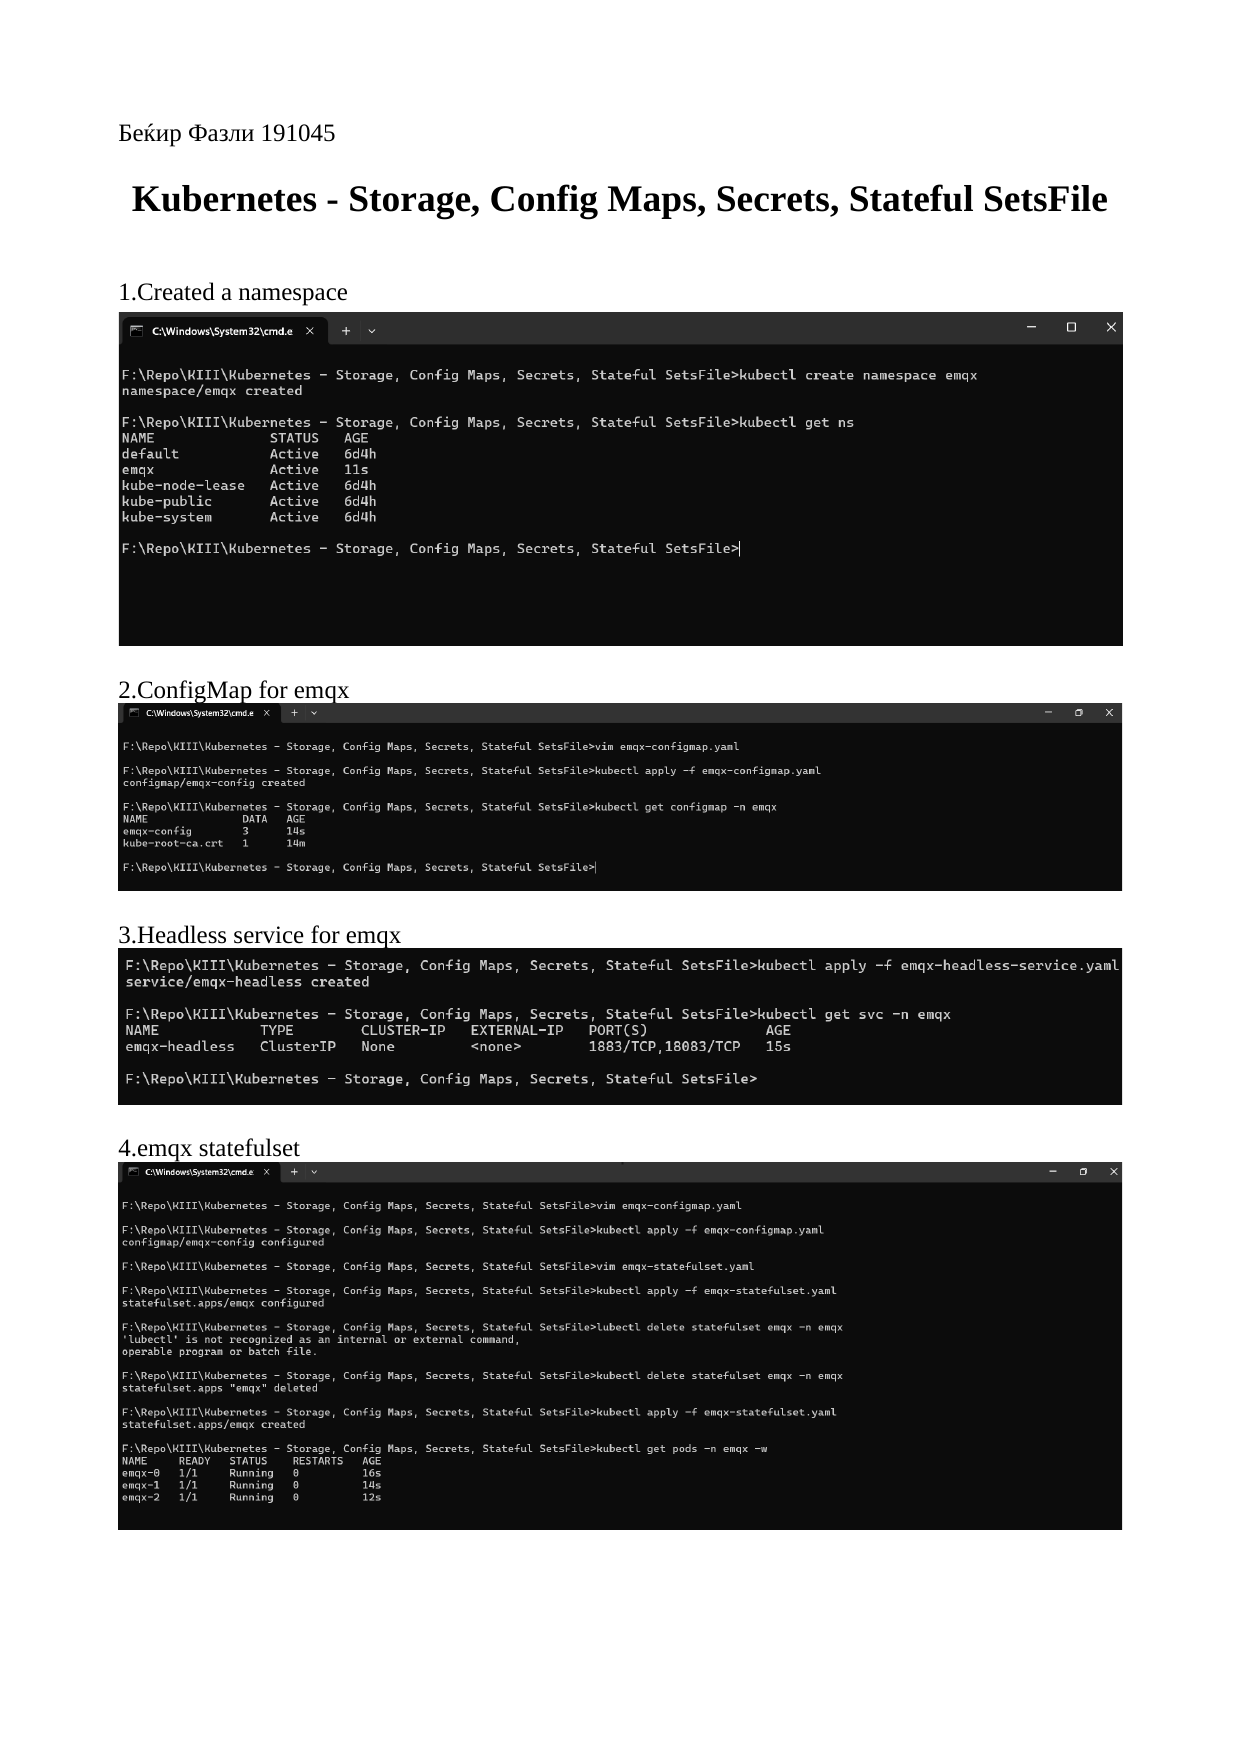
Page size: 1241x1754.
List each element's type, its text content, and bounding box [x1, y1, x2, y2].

picture [118, 1162, 1123, 1530]
text Kubernetes - Storage, Config Maps, Secrets, Stateful SetsFile [118, 176, 1122, 219]
picture [118, 948, 1123, 1105]
text 1.Created a namespace [118, 277, 1122, 306]
text 3.Headless service for emqx [118, 920, 1122, 948]
text 4.emqx statefulset [118, 1133, 1122, 1162]
picture [118, 312, 1123, 646]
text 2.ConfigMap for emqx [118, 675, 1122, 703]
picture [118, 703, 1123, 891]
